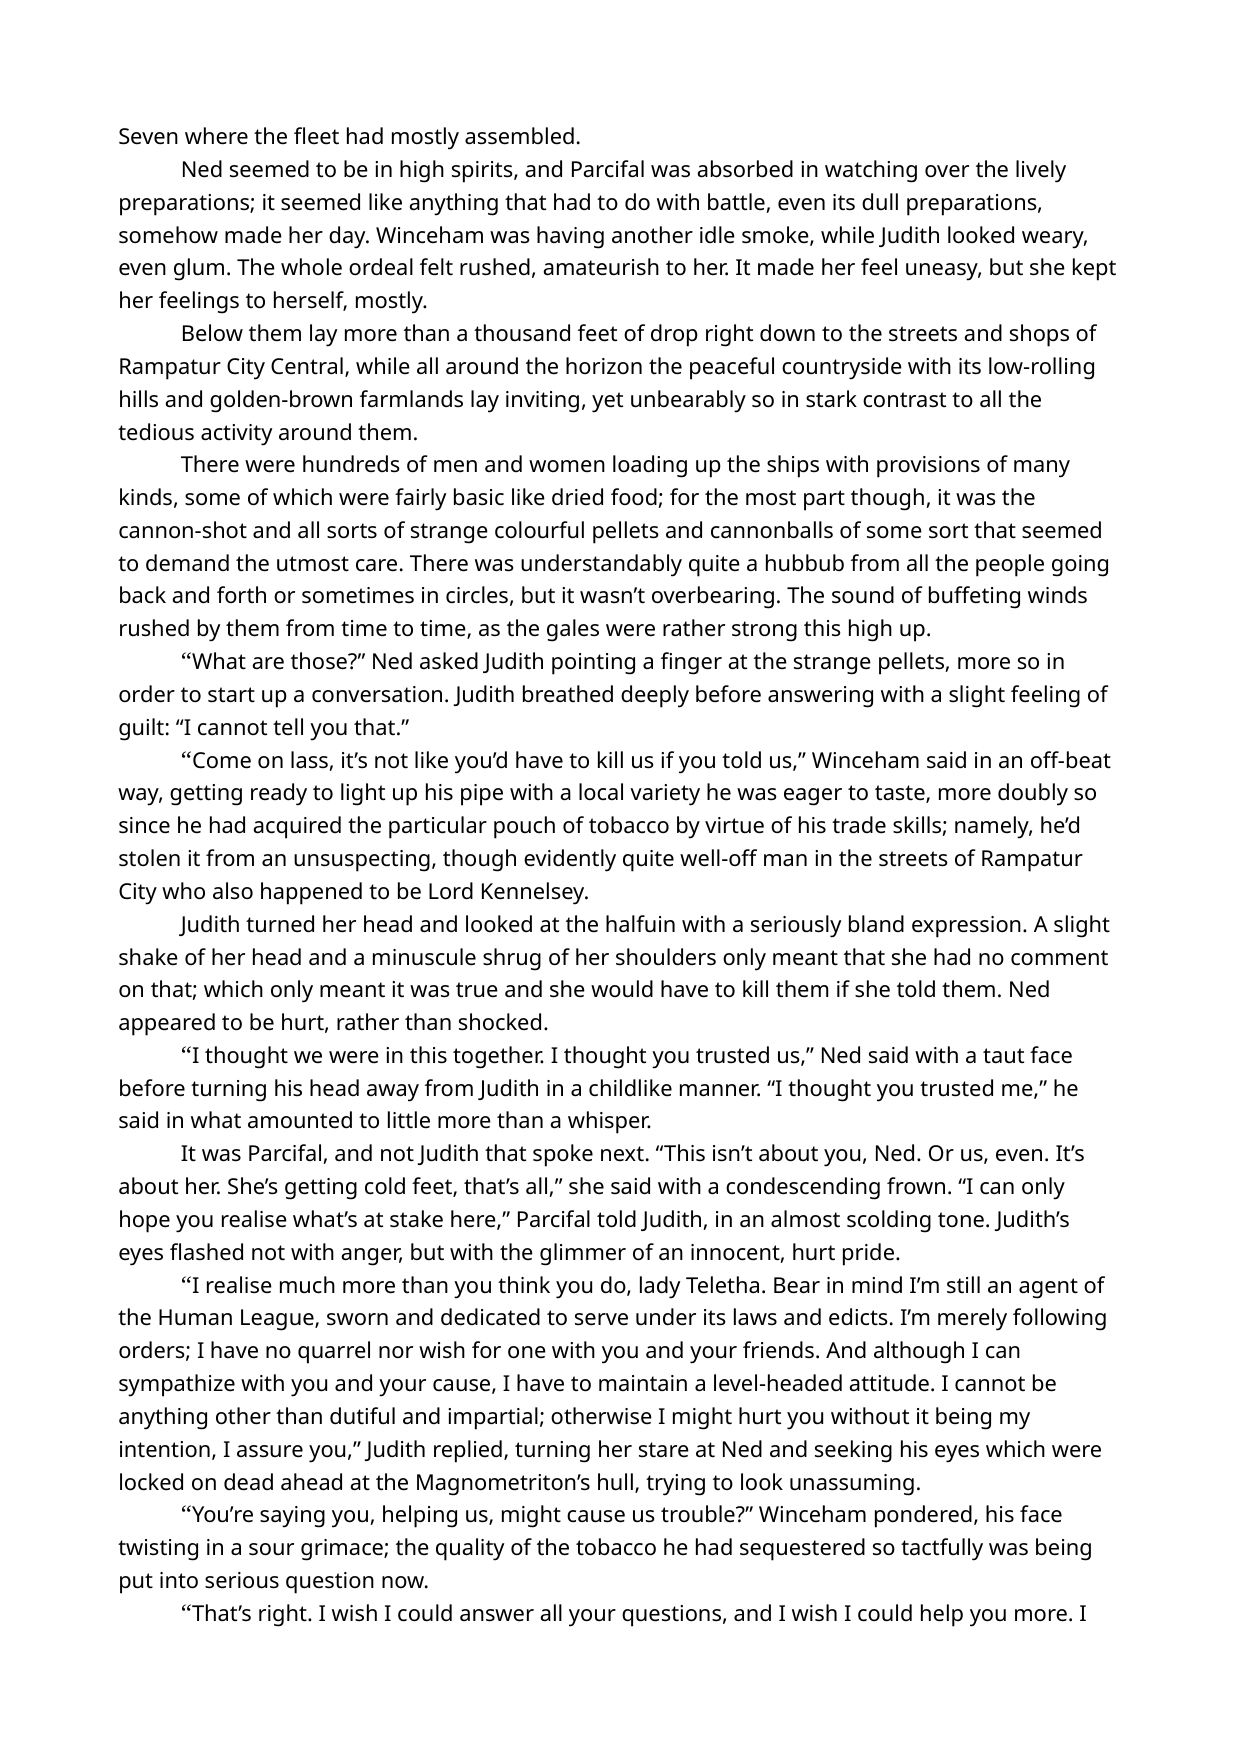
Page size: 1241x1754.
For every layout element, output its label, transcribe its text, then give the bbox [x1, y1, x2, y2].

text “I thought we were in this together. I thought you trusted us,” Ned said with a taut face before turning his head away from Judith in a childlike manner. “I thought you trusted me,” he said in what amounted to little more than a whisper. [118, 1037, 1122, 1135]
text “Come on lass, it’s not like you’d have to kill us if you told us,” Winceham said in an off-beat way, getting ready to light up his pipe with a local variety he was eager to taste, more doubly so since he had acquired the particular pouch of tobacco by virtue of his trade skills; namely, he’d stolen it from an unsuspecting, though evidently quite well-off man in the streets of Rampatur City who also happened to be Lord Kennelsey. [118, 742, 1122, 906]
text Below them lay more than a thousand feet of drop right down to the streets and shops of Rampatur City Central, while all around the horizon the peaceful countryside with its low-rolling hills and golden-brown farmlands lay inviting, yet unbearably so in stark contrast to all the tedious activity around them. [118, 315, 1122, 446]
text “What are those?” Ned asked Judith pointing a finger at the strange pellets, more so in order to start up a conversation. Judith breathed deeply before answering with a slight feeling of guilt: “I cannot tell you that.” [118, 643, 1122, 742]
text “I realise much more than you think you do, lady Teletha. Bear in mind I’m still an agent of the Human League, sworn and dedicated to serve under its laws and edicts. I’m merely following orders; I have no quarrel nor wish for one with you and your friends. And although I can sympathize with you and your cause, I have to maintain a level-headed attitude. I cannot be anything other than dutiful and impartial; otherwise I might hurt you without it being my intention, I assure you,” Judith replied, turning her stare at Ned and seeking his eyes which were locked on dead ahead at the Magnometriton’s hull, trying to look unassuming. [118, 1267, 1122, 1496]
text “You’re saying you, helping us, might cause us trouble?” Winceham pondered, his face twisting in a sour grimace; the quality of the tobacco he had sequestered so tactfully was being put into serious question now. [118, 1496, 1122, 1595]
text “That’s right. I wish I could answer all your questions, and I wish I could help you more. I [118, 1595, 1122, 1627]
text Ned seemed to be in high spirits, and Parcifal was absorbed in watching over the lively preparations; it seemed like anything that had to do with battle, even its dull preparations, somehow made her day. Winceham was having another idle smoke, while Judith looked weary, even glum. The whole ordeal felt rushed, amateurish to her. It made her feel uneasy, but she kept her feelings to herself, mostly. [118, 151, 1122, 315]
text Judith turned her head and looked at the halfuin with a seriously bland expression. A slight shake of her head and a minuscule shrug of her shoulders only meant that she had no comment on that; which only meant it was true and she would have to kill them if she told them. Ned appeared to be hurt, rather than shocked. [118, 906, 1122, 1037]
text It was Parcifal, and not Judith that spoke next. “This isn’t about you, Ned. Or us, even. It’s about her. She’s getting cold feet, that’s all,” she said with a condescending frown. “I can only hope you realise what’s at stake here,” Parcifal told Judith, in an almost scolding tone. Judith’s eyes flashed not with anger, but with the glimmer of an innocent, hurt pride. [118, 1135, 1122, 1267]
text Seven where the fleet had mostly assembled. [118, 118, 1122, 151]
text There were hundreds of men and women loading up the ships with provisions of many kinds, some of which were fairly basic like dried food; for the most part though, it was the cannon-shot and all sorts of strange colourful pellets and cannonballs of some sort that seemed to demand the utmost care. There was understandably quite a hubbub from all the people going back and forth or sometimes in circles, but it wasn’t overbearing. The sound of buffeting winds rushed by them from time to time, as the gales were rather strong this high up. [118, 446, 1122, 643]
